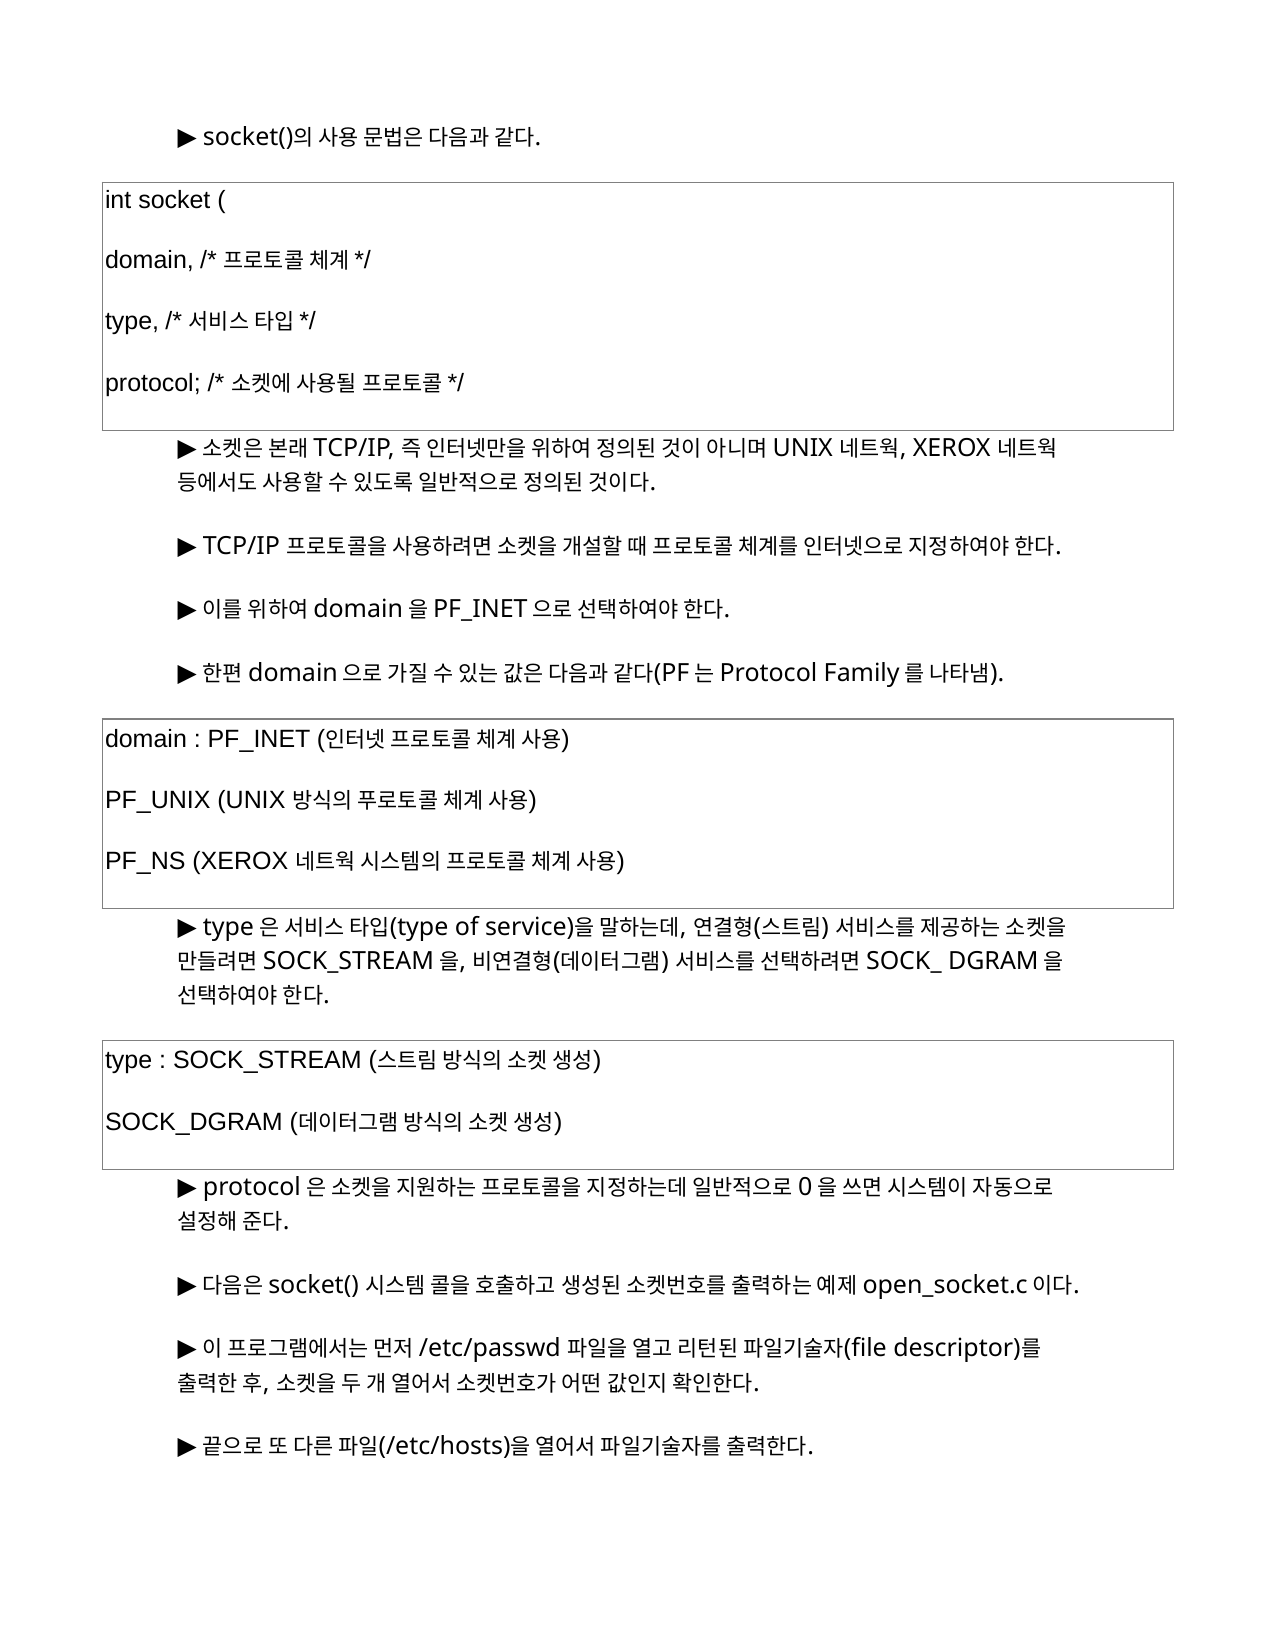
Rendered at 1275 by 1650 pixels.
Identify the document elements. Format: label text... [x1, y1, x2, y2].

table_header type : SOCK_STREAM (스트림 방식의 소켓 생성) SOCK_DGRAM (데이터그램 방식의 소켓 생성) [103, 1041, 1173, 1168]
text ▶ 끝으로 또 다른 파일(/etc/hosts)을 열어서 파일기술자를 출력한다. [177, 1428, 1098, 1462]
text ▶ TCP/IP 프로토콜을 사용하려면 소켓을 개설할 때 프로토콜 체계를 인터넷으로 지정하여야 한다. [177, 528, 1098, 562]
table_header int socket ( domain, /* 프로토콜 체계 */ type, /* 서비스 타입 */ protocol; /* 소켓에 사용될 프로토콜 */ [103, 183, 1173, 429]
text ▶ 이를 위하여 domain을 PF_INET으로 선택하여야 한다. [177, 591, 1098, 625]
text ▶ 다음은 socket() 시스템 콜을 호출하고 생성된 소켓번호를 출력하는 예제 open_socket.c이다. [177, 1267, 1098, 1301]
table_header domain : PF_INET (인터넷 프로토콜 체계 사용) PF_UNIX (UNIX 방식의 푸로토콜 체계 사용) PF_NS (XEROX 네트웍 시스템의 프로토콜 체계 사용) [103, 720, 1173, 908]
text ▶ protocol은 소켓을 지원하는 프로토콜을 지정하는데 일반적으로 0을 쓰면 시스템이 자동으로 설정해 준다. [177, 1170, 1098, 1237]
text ▶ 소켓은 본래 TCP/IP, 즉 인터넷만을 위하여 정의된 것이 아니며 UNIX 네트웍, XEROX 네트웍 등에서도 사용할 수 있도록 일반적으로 정의된 것이다. [177, 431, 1098, 498]
text ▶ type은 서비스 타입(type of service)을 말하는데, 연결형(스트림) 서비스를 제공하는 소켓을 만들려면 SOCK_STREAM을, 비연결형(데이터그램) 서비스를 선택하려면 SOCK_ DGRAM을 선택하여야 한다. [177, 909, 1098, 1011]
text ▶ 이 프로그램에서는 먼저 /etc/passwd 파일을 열고 리턴된 파일기술자(file descriptor)를 출력한 후, 소켓을 두 개 열어서 소켓번호가 어떤 값인지 확인한다. [177, 1330, 1098, 1398]
text ▶ 한편 domain으로 가질 수 있는 값은 다음과 같다(PF는 Protocol Family를 나타냄). [177, 655, 1098, 689]
text ▶ socket()의 사용 문법은 다음과 같다. [177, 118, 1098, 152]
